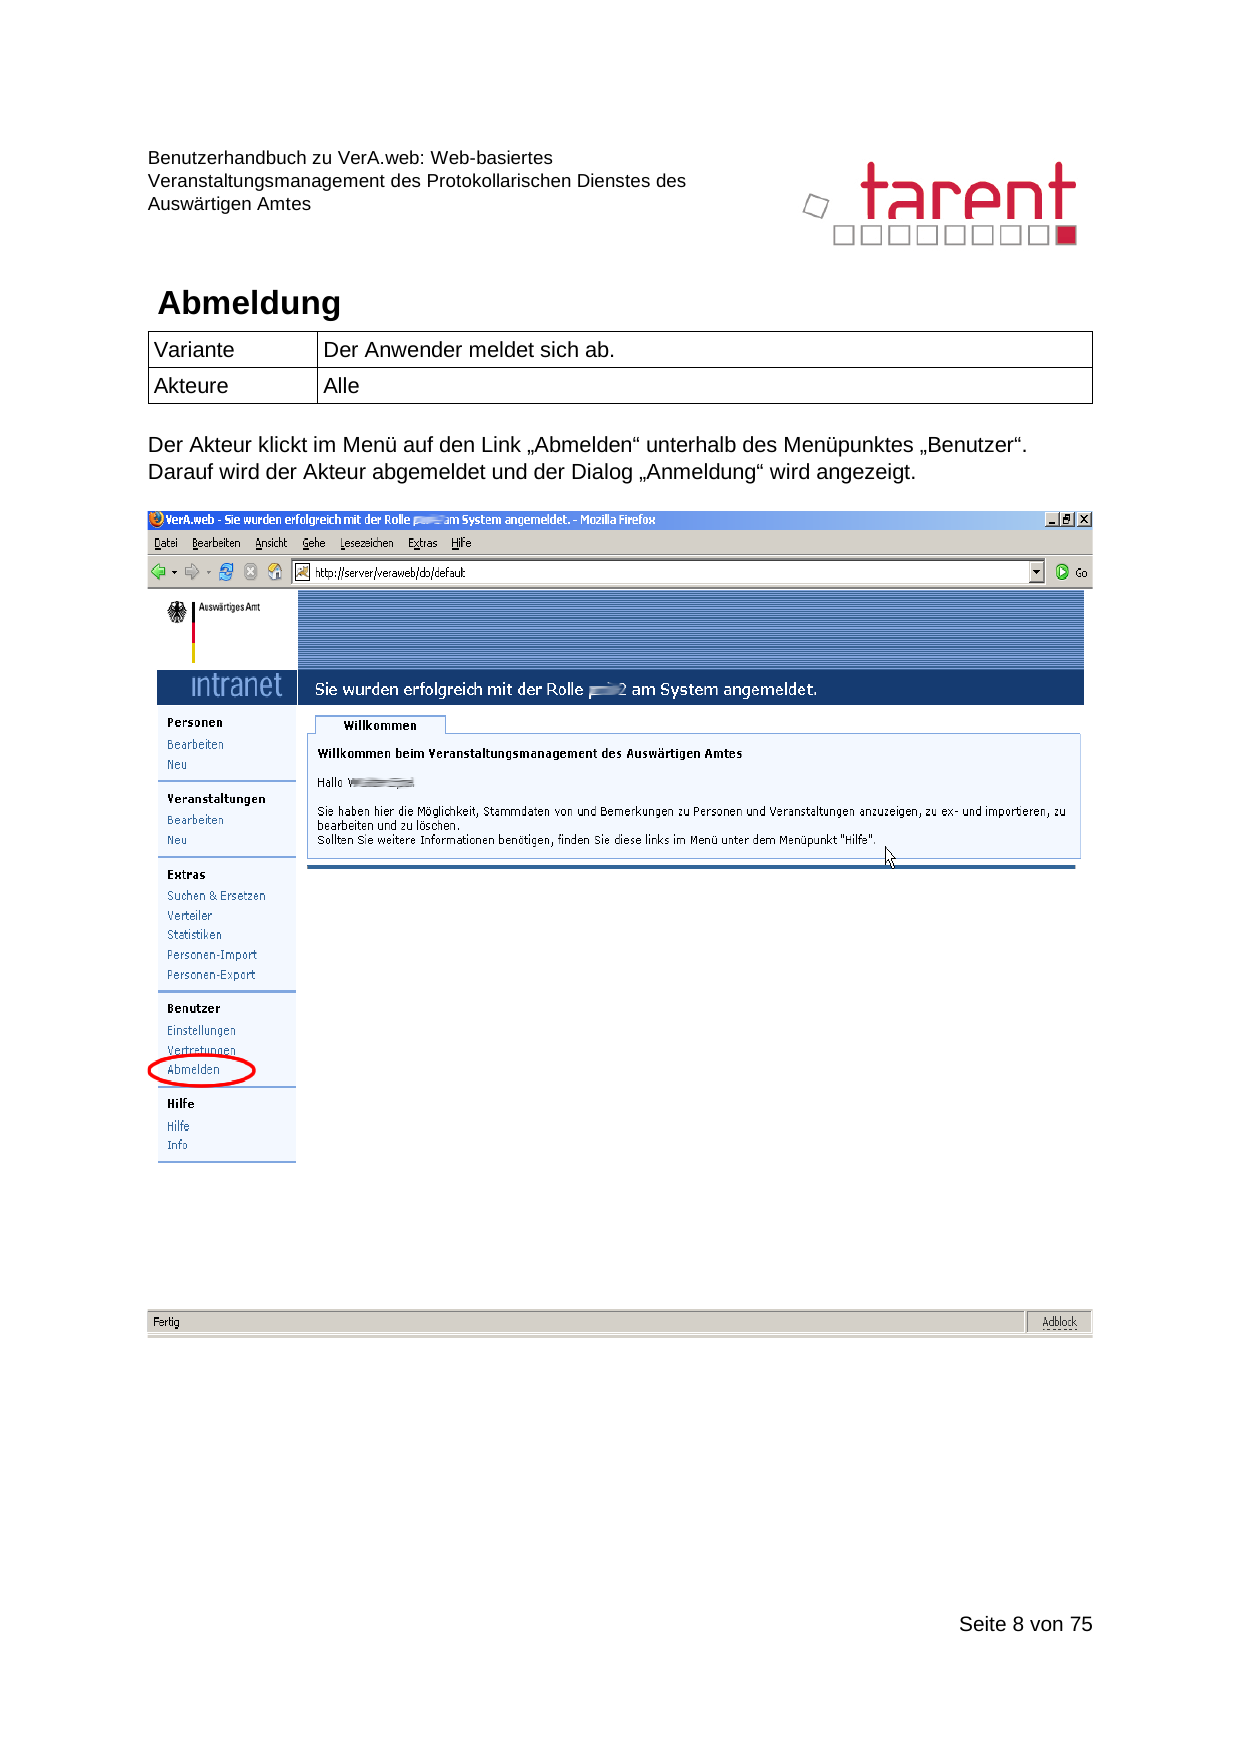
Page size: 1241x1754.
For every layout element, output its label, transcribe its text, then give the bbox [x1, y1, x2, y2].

table_header Variante [149, 332, 317, 367]
table_cell Alle [318, 368, 1092, 403]
picture [147, 511, 1093, 1338]
text Der Akteur klickt im Menü auf den Link „Abmelden“ unterhalb des Menüpunktes „Benutzer“. Darauf wird der Akteur abgemeldet und der Dialog „Anmeldung“ wird angezeigt. [148, 406, 1092, 511]
table_header Der Anwender meldet sich ab. [318, 332, 1092, 367]
picture [790, 151, 1091, 255]
subtitle Abmeldung [148, 284, 1092, 321]
table_cell Akteure [149, 368, 317, 403]
